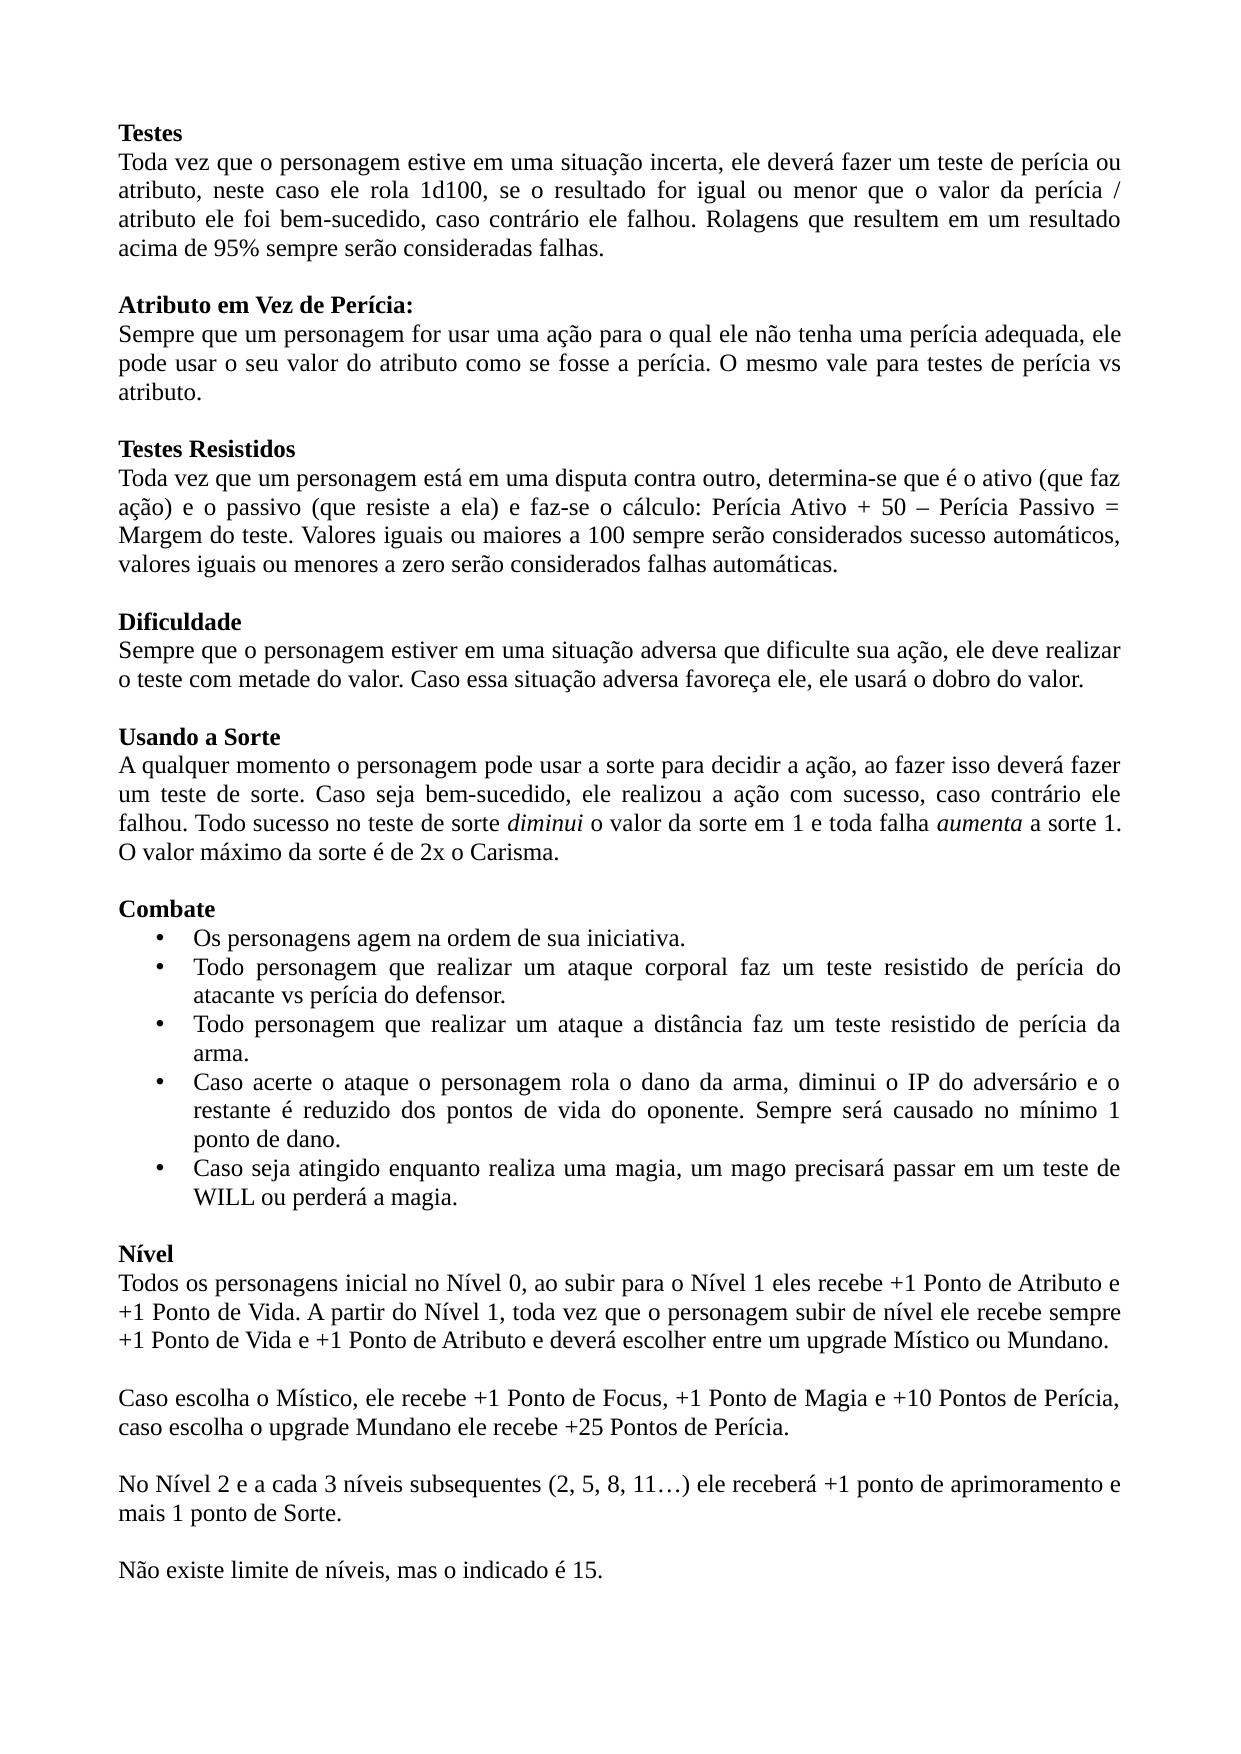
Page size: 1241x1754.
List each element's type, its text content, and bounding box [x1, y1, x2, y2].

text Toda vez que o personagem estive em uma situação incerta, ele deverá fazer um teste de perícia ou atributo, neste caso ele rola 1d100, se o resultado for igual ou menor que o valor da perícia / atributo ele foi bem-sucedido, caso contrário ele falhou. Rolagens que resultem em um resultado acima de 95% sempre serão consideradas falhas. [118, 147, 1122, 262]
list Caso acerte o ataque o personagem rola o dano da arma, diminui o IP do adversário e o restante é reduzido dos pontos de vida do oponente. Sempre será causado no mínimo 1 ponto de dano. [156, 1067, 1122, 1153]
list Todo personagem que realizar um ataque a distância faz um teste resistido de perícia da arma. [156, 1009, 1122, 1067]
text Todos os personagens inicial no Nível 0, ao subir para o Nível 1 eles recebe +1 Ponto de Atributo e +1 Ponto de Vida. A partir do Nível 1, toda vez que o personagem subir de nível ele recebe sempre +1 Ponto de Vida e +1 Ponto de Atributo e deverá escolher entre um upgrade Místico ou Mundano. [118, 1268, 1122, 1354]
text Nível [118, 1239, 1122, 1268]
text Testes [118, 118, 1122, 147]
text Sempre que o personagem estiver em uma situação adversa que dificulte sua ação, ele deve realizar o teste com metade do valor. Caso essa situação adversa favoreça ele, ele usará o dobro do valor. [118, 636, 1122, 693]
text Dificuldade [118, 607, 1122, 636]
list Caso seja atingido enquanto realiza uma magia, um mago precisará passar em um teste de WILL ou perderá a magia. [156, 1153, 1122, 1211]
text Caso escolha o Místico, ele recebe +1 Ponto de Focus, +1 Ponto de Magia e +10 Pontos de Perícia, caso escolha o upgrade Mundano ele recebe +25 Pontos de Perícia. [118, 1383, 1122, 1441]
text A qualquer momento o personagem pode usar a sorte para decidir a ação, ao fazer isso deverá fazer um teste de sorte. Caso seja bem-sucedido, ele realizou a ação com sucesso, caso contrário ele falhou. Todo sucesso no teste de sorte diminui o valor da sorte em 1 e toda falha aumenta a sorte 1. O valor máximo da sorte é de 2x o Carisma. [118, 751, 1122, 866]
text Testes Resistidos [118, 434, 1122, 463]
text Atributo em Vez de Perícia: [118, 291, 1122, 319]
list Todo personagem que realizar um ataque corporal faz um teste resistido de perícia do atacante vs perícia do defensor. [156, 952, 1122, 1009]
text Sempre que um personagem for usar uma ação para o qual ele não tenha uma perícia adequada, ele pode usar o seu valor do atributo como se fosse a perícia. O mesmo vale para testes de perícia vs atributo. [118, 319, 1122, 406]
text Não existe limite de níveis, mas o indicado é 15. [118, 1556, 1122, 1584]
text No Nível 2 e a cada 3 níveis subsequentes (2, 5, 8, 11…) ele receberá +1 ponto de aprimoramento e mais 1 ponto de Sorte. [118, 1469, 1122, 1527]
text Usando a Sorte [118, 722, 1122, 751]
text Combate [118, 894, 1122, 923]
text Toda vez que um personagem está em uma disputa contra outro, determina-se que é o ativo (que faz ação) e o passivo (que resiste a ela) e faz-se o cálculo: Perícia Ativo + 50 – Perícia Passivo = Margem do teste. Valores iguais ou maiores a 100 sempre serão considerados sucesso automáticos, valores iguais ou menores a zero serão considerados falhas automáticas. [118, 463, 1122, 578]
list Os personagens agem na ordem de sua iniciativa. [156, 923, 1122, 952]
